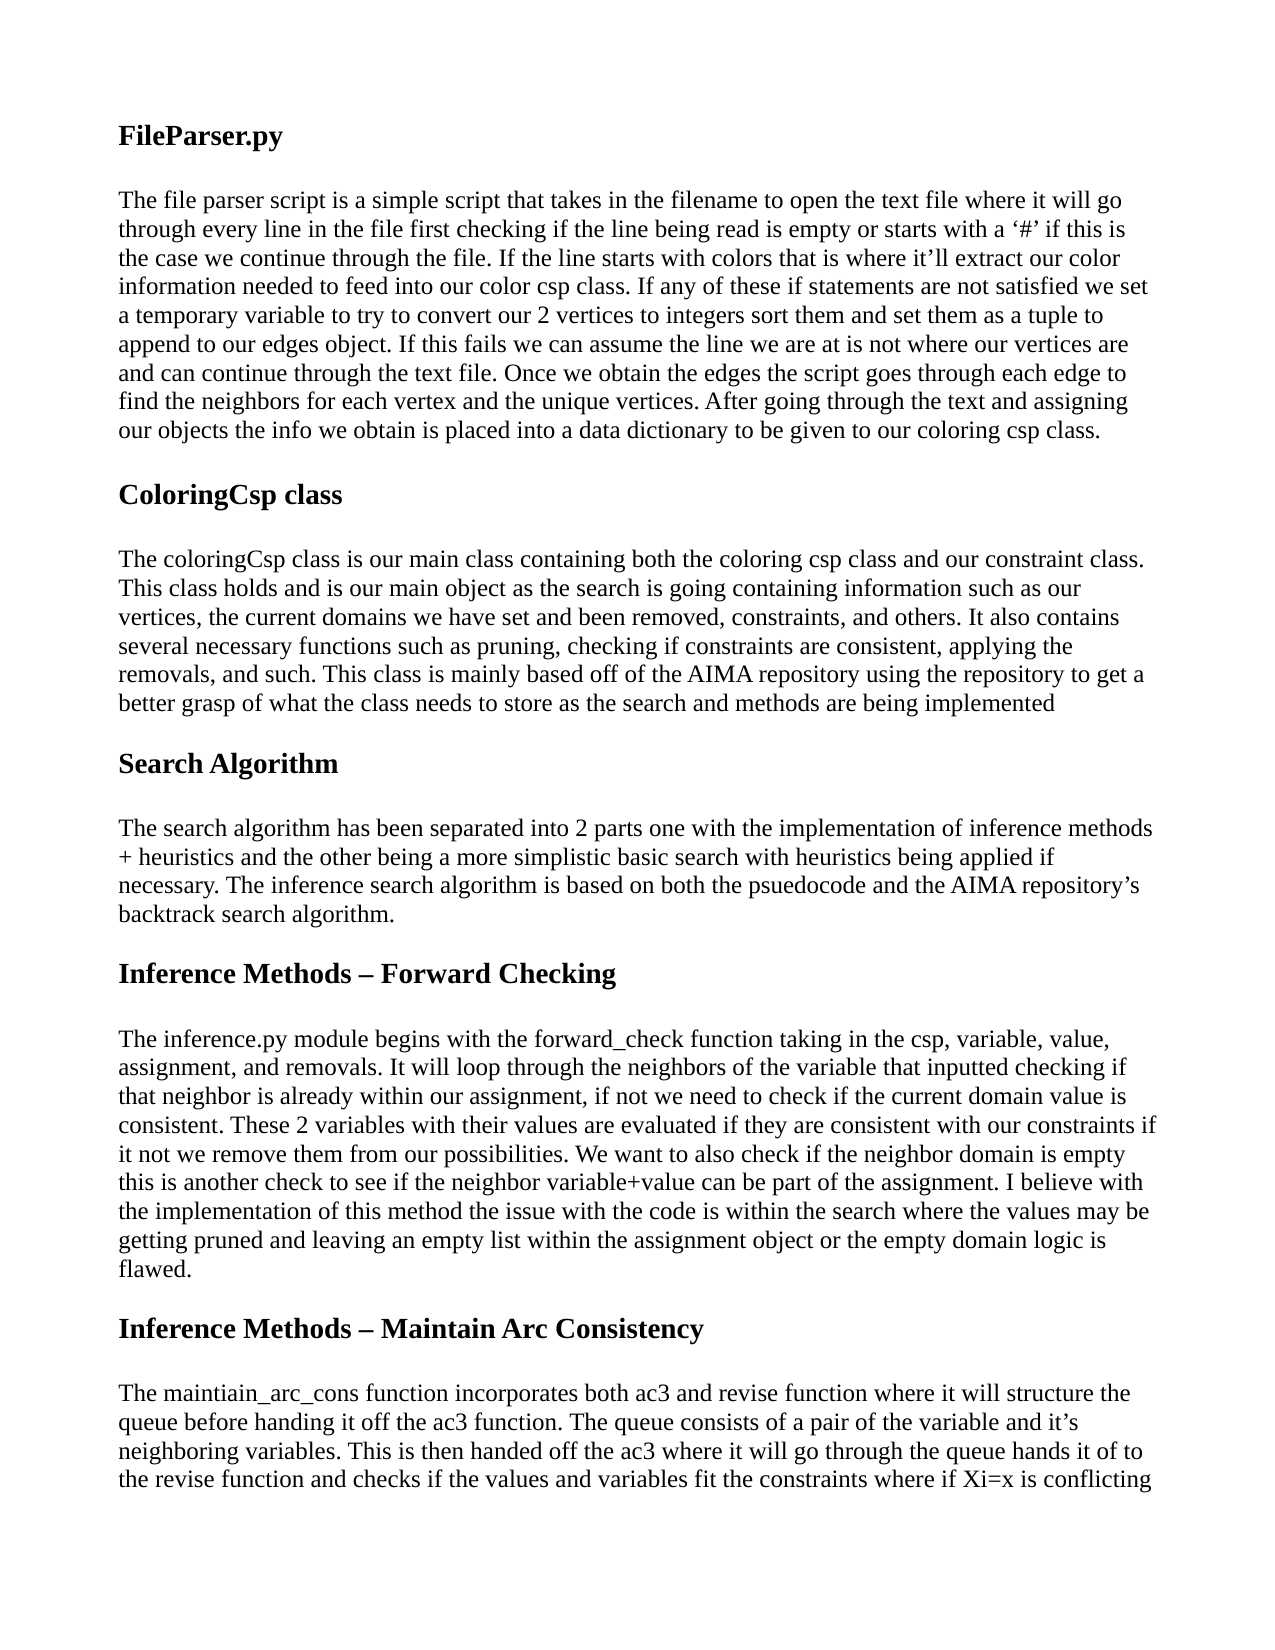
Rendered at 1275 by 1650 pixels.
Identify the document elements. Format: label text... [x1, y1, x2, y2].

text Inference Methods – Forward Checking [118, 957, 1157, 990]
text ColoringCsp class [118, 477, 1157, 511]
text The maintiain_arc_cons function incorporates both ac3 and revise function where it will structure the queue before handing it off the ac3 function. The queue consists of a pair of the variable and it’s neighboring variables. This is then handed off the ac3 where it will go through the queue hands it of to the revise function and checks if the values and variables fit the constraints where if Xi=x is conflicting [118, 1378, 1157, 1493]
text The coloringCsp class is our main class containing both the coloring csp class and our constraint class. This class holds and is our main object as the search is going containing information such as our vertices, the current domains we have set and been removed, constraints, and others. It also contains several necessary functions such as pruning, checking if constraints are consistent, applying the removals, and such. This class is mainly based off of the AIMA repository using the repository to get a better grasp of what the class needs to store as the search and methods are being implemented [118, 544, 1157, 717]
text Inference Methods – Maintain Arc Consistency [118, 1311, 1157, 1345]
text The file parser script is a simple script that takes in the filename to open the text file where it will go through every line in the file first checking if the line being read is empty or starts with a ‘#’ if this is the case we continue through the file. If the line starts with colors that is where it’ll extract our color information needed to feed into our color csp class. If any of these if statements are not satisfied we set a temporary variable to try to convert our 2 vertices to integers sort them and set them as a tuple to append to our edges object. If this fails we can assume the line we are at is not where our vertices are and can continue through the text file. Once we obtain the edges the script goes through each edge to find the neighbors for each vertex and the unique vertices. After going through the text and assigning our objects the info we obtain is placed into a data dictionary to be given to our coloring csp class. [118, 185, 1157, 444]
text The search algorithm has been separated into 2 parts one with the implementation of inference methods + heuristics and the other being a more simplistic basic search with heuristics being applied if necessary. The inference search algorithm is based on both the psuedocode and the AIMA repository’s backtrack search algorithm. [118, 813, 1157, 928]
text FileParser.py [118, 118, 1157, 152]
text Search Algorithm [118, 746, 1157, 779]
text The inference.py module begins with the forward_check function taking in the csp, variable, value, assignment, and removals. It will loop through the neighbors of the variable that inputted checking if that neighbor is already within our assignment, if not we need to check if the current domain value is consistent. These 2 variables with their values are evaluated if they are consistent with our constraints if it not we remove them from our possibilities. We want to also check if the neighbor domain is empty this is another check to see if the neighbor variable+value can be part of the assignment. I believe with the implementation of this method the issue with the code is within the search where the values may be getting pruned and leaving an empty list within the assignment object or the empty domain logic is flawed. [118, 1024, 1157, 1282]
